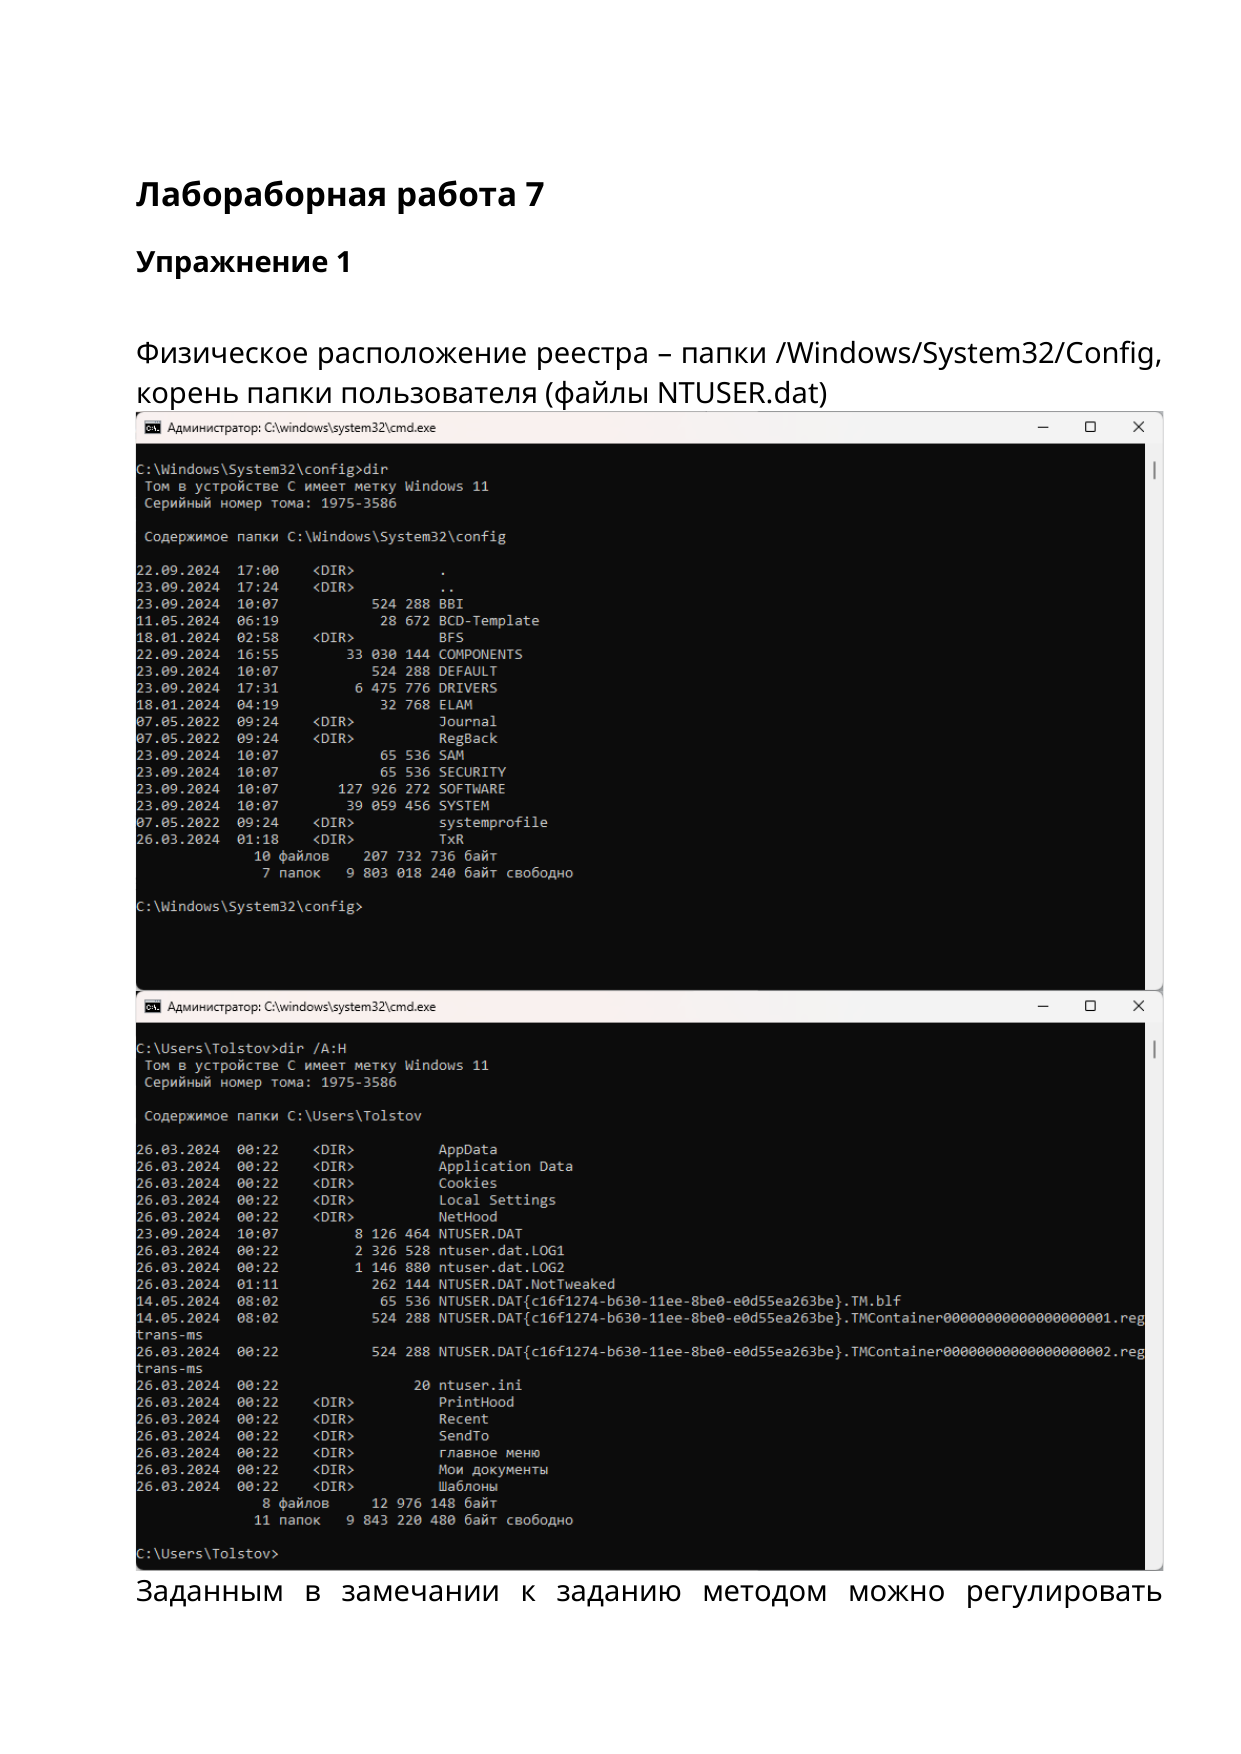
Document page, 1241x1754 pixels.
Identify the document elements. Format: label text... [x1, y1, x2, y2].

text Заданным в замечании к заданию методом можно регулировать [136, 1571, 1163, 1610]
text Физическое расположение реестра – папки /Windows/System32/Config, корень папки пользователя (файлы NTUSER.dat) [136, 333, 1163, 411]
subtitle Лабораборная работа 7 [136, 170, 1163, 216]
subtitle Упражнение 1 [136, 241, 1163, 281]
